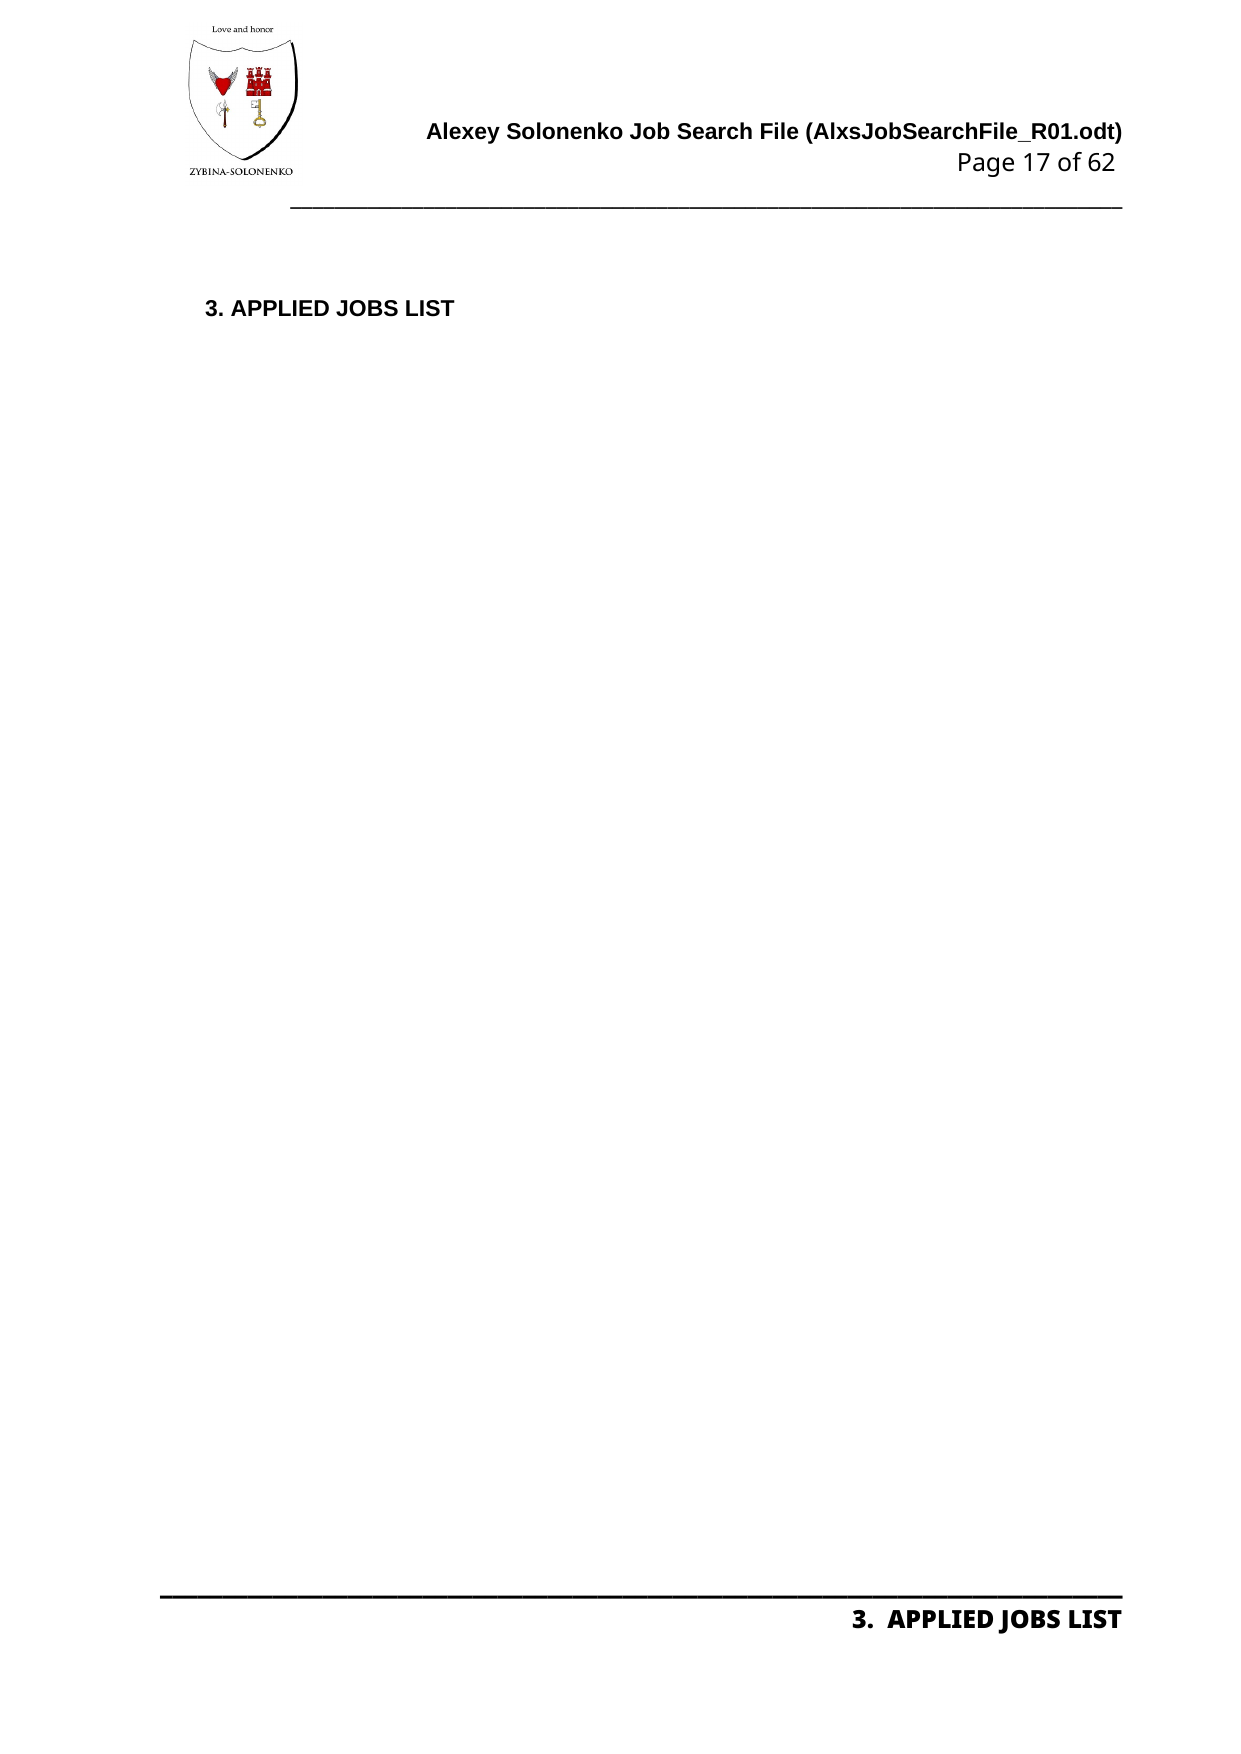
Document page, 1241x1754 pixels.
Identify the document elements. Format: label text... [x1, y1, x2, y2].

picture [185, 22, 303, 186]
subtitle APPLIED JOBS LIST [148, 295, 1122, 321]
